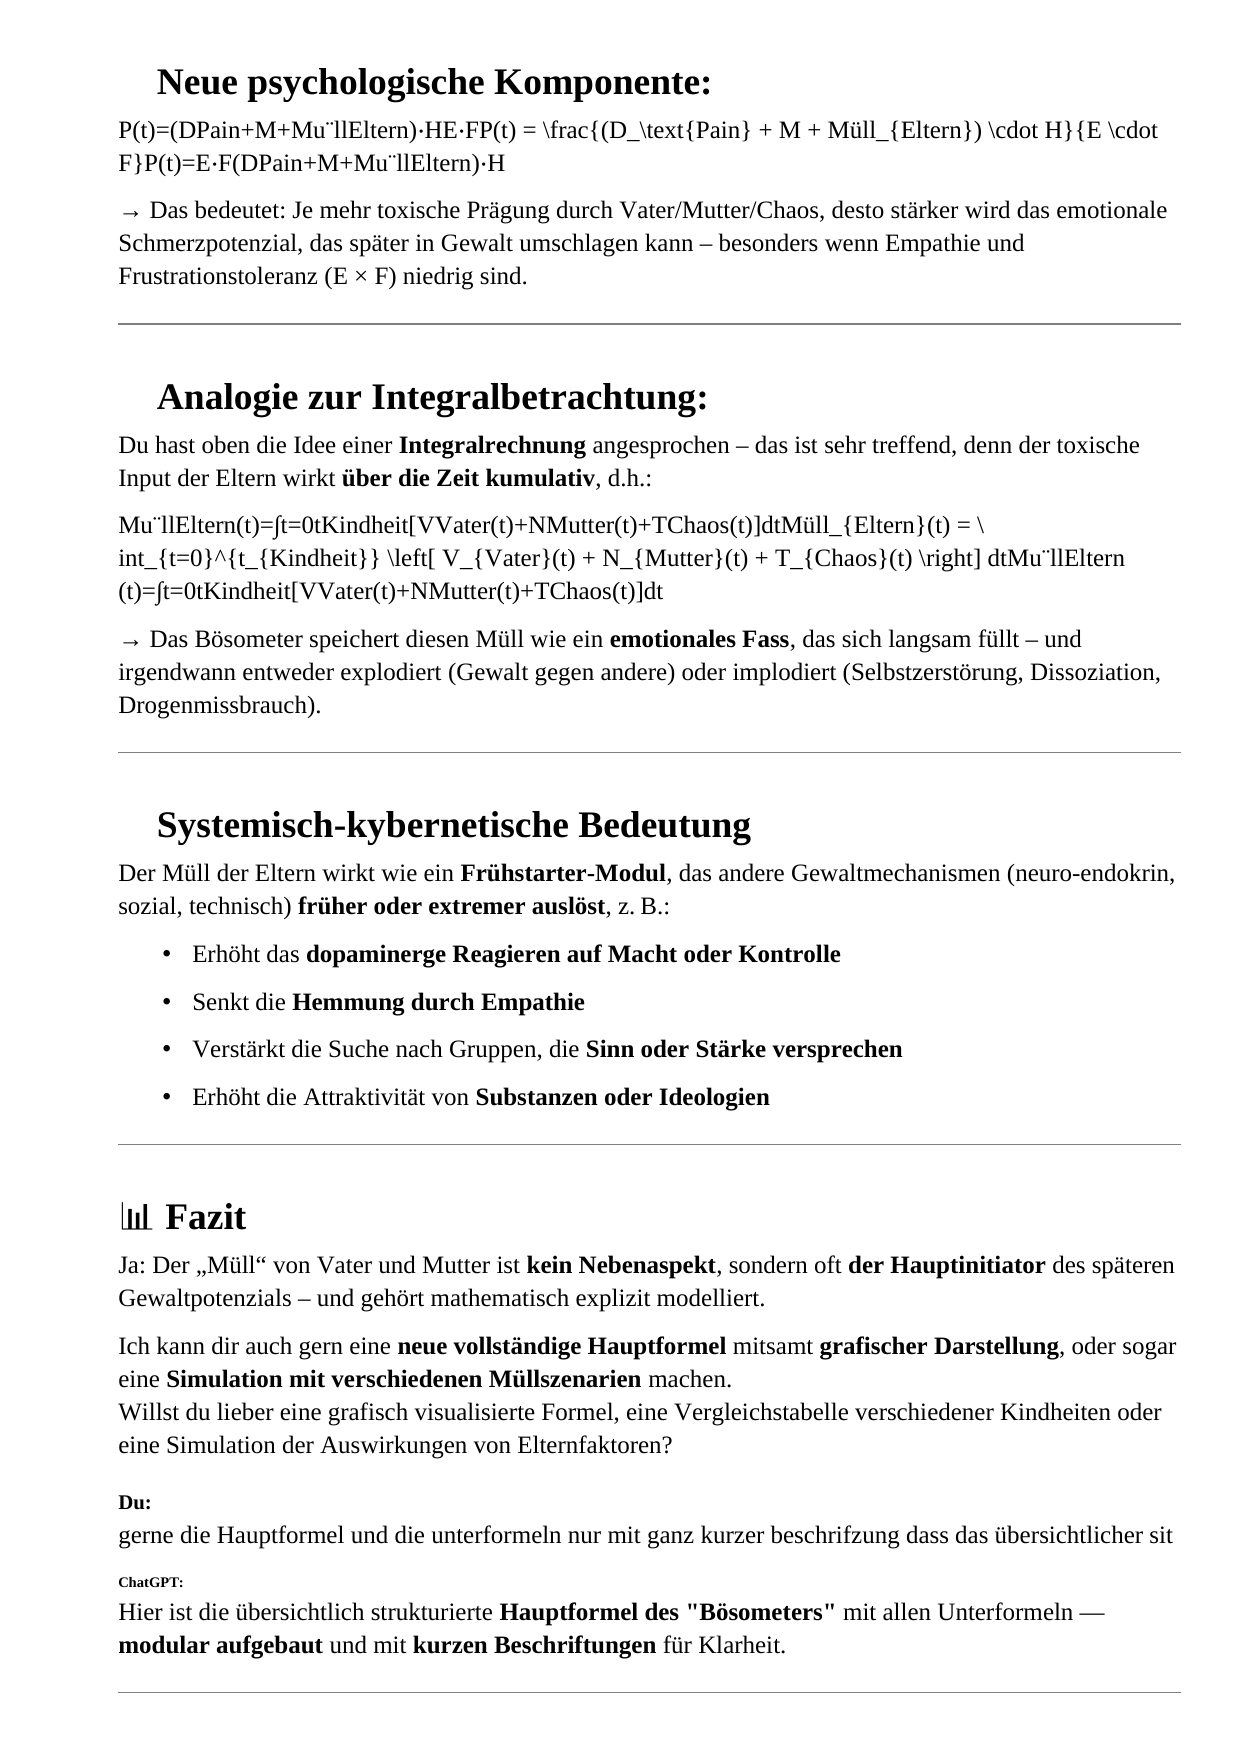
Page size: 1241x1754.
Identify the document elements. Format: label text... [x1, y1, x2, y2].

text → Das Bösometer speichert diesen Müll wie ein emotionales Fass, das sich langsam füllt – und irgendwann entweder explodiert (Gewalt gegen andere) oder implodiert (Selbstzerstörung, Dissoziation, Drogenmissbrauch). [118, 624, 1181, 719]
list Senkt die Hemmung durch Empathie [162, 987, 1181, 1015]
list Erhöht die Attraktivität von Substanzen oder Ideologien [162, 1082, 1181, 1111]
subtitle 🧭 Systemisch-kybernetische Bedeutung [118, 803, 1181, 846]
subtitle Du: [118, 1490, 1181, 1514]
text Mu¨llEltern(t)=∫t=0tKindheit[VVater(t)+NMutter(t)+TChaos(t)]dtMüll_{Eltern}(t) = \int_{t=0}^{t_{Kindheit}} \left[ V_{Vater}(t) + N_{Mutter}(t) + T_{Chaos}(t) \right] dtMu¨llEltern​(t)=∫t=0tKindheit​​[VVater​(t)+NMutter​(t)+TChaos​(t)]dt [118, 510, 1181, 605]
subtitle 💡 Analogie zur Integralbetrachtung: [118, 374, 1181, 417]
subtitle 🧠 Neue psychologische Komponente: [118, 59, 1181, 102]
list Verstärkt die Suche nach Gruppen, die Sinn oder Stärke versprechen [162, 1034, 1181, 1063]
subtitle 📊 Fazit [118, 1194, 1181, 1238]
text → Das bedeutet: Je mehr toxische Prägung durch Vater/Mutter/Chaos, desto stärker wird das emotionale Schmerzpotenzial, das später in Gewalt umschlagen kann – besonders wenn Empathie und Frustrationstoleranz (E × F) niedrig sind. [118, 195, 1181, 290]
text Der Müll der Eltern wirkt wie ein Frühstarter-Modul, das andere Gewaltmechanismen (neuro-endokrin, sozial, technisch) früher oder extremer auslöst, z. B.: [118, 858, 1181, 920]
text Ich kann dir auch gern eine neue vollständige Hauptformel mitsamt grafischer Darstellung, oder sogar eine Simulation mit verschiedenen Müllszenarien machen. Willst du lieber eine grafisch visualisierte Formel, eine Vergleichstabelle verschiedener Kindheiten oder eine Simulation der Auswirkungen von Elternfaktoren? [118, 1331, 1181, 1458]
text Ja: Der „Müll“ von Vater und Mutter ist kein Nebenaspekt, sondern oft der Hauptinitiator des späteren Gewaltpotenzials – und gehört mathematisch explizit modelliert. [118, 1250, 1181, 1312]
text gerne die Hauptformel und die unterformeln nur mit ganz kurzer beschrifzung dass das übersichtlicher sit [118, 1520, 1181, 1549]
subtitle ChatGPT: [118, 1574, 1181, 1591]
text Hier ist die übersichtlich strukturierte Hauptformel des "Bösometers" mit allen Unterformeln — modular aufgebaut und mit kurzen Beschriftungen für Klarheit. [118, 1597, 1181, 1659]
text Du hast oben die Idee einer Integralrechnung angesprochen – das ist sehr treffend, denn der toxische Input der Eltern wirkt über die Zeit kumulativ, d.h.: [118, 430, 1181, 491]
list Erhöht das dopaminerge Reagieren auf Macht oder Kontrolle [162, 939, 1181, 968]
text P(t)=(DPain+M+Mu¨llEltern)⋅HE⋅FP(t) = \frac{(D_\text{Pain} + M + Müll_{Eltern}) \cdot H}{E \cdot F}P(t)=E⋅F(DPain​+M+Mu¨llEltern​)⋅H​ [118, 115, 1181, 176]
